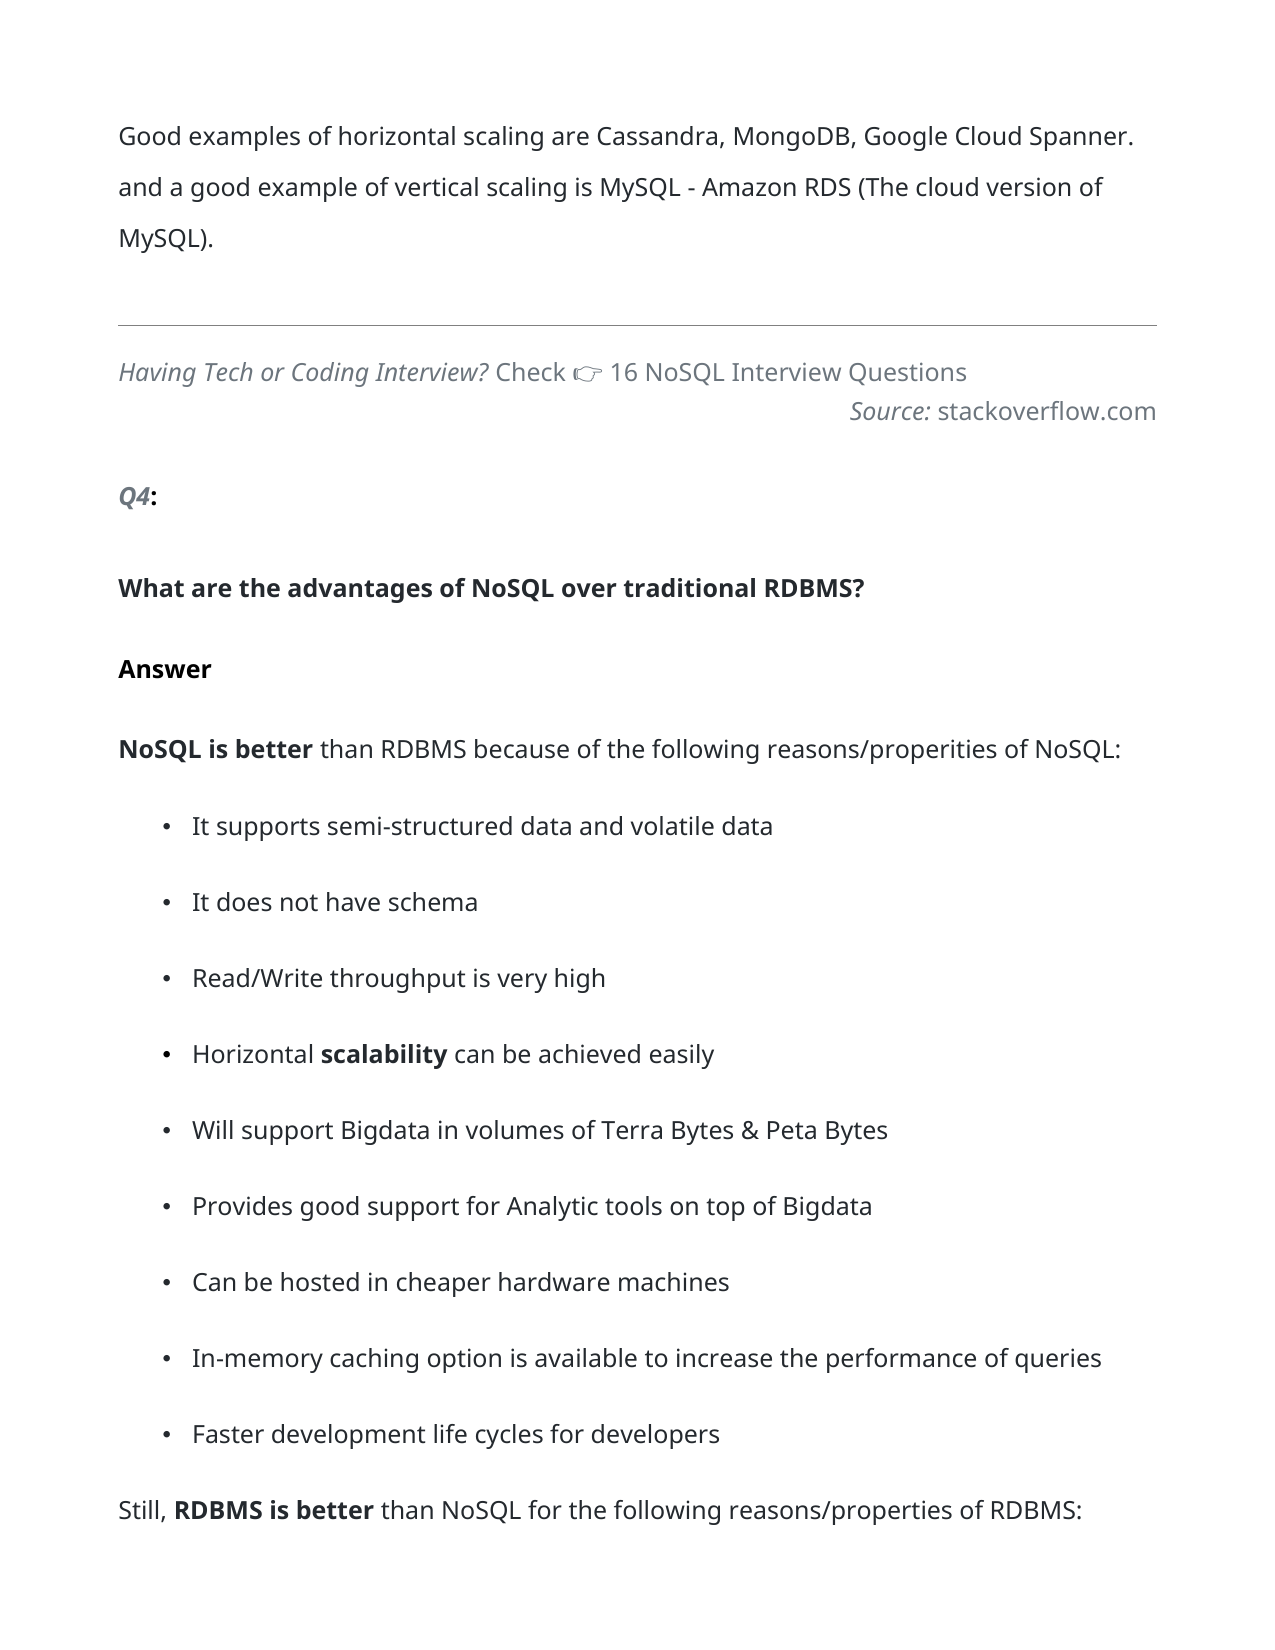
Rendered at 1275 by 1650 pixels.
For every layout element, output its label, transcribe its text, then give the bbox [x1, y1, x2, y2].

list Provides good support for Analytic tools on top of Bigdata [162, 1188, 1157, 1222]
text NoSQL is better than RDBMS because of the following reasons/properities of NoSQL: [118, 732, 1157, 766]
list Will support Bigdata in volumes of Terra Bytes & Peta Bytes [162, 1112, 1157, 1146]
text Source: stackoverflow.com [118, 394, 1157, 428]
subtitle What are the advantages of NoSQL over traditional RDBMS? [118, 571, 1157, 605]
list It supports semi-structured data and volatile data [162, 808, 1157, 842]
text Still, RDBMS is better than NoSQL for the following reasons/properties of RDBMS: [118, 1492, 1157, 1527]
list Read/Write throughput is very high [162, 960, 1157, 994]
list It does not have schema [162, 884, 1157, 918]
text Having Tech or Coding Interview? Check 👉 16 NoSQL Interview Questions [118, 355, 1157, 389]
text Answer [118, 652, 1157, 686]
subtitle Q4: [118, 478, 1157, 512]
list Can be hosted in cheaper hardware machines [162, 1264, 1157, 1298]
list Faster development life cycles for developers [162, 1416, 1157, 1451]
list Horizontal scalability can be achieved easily [162, 1036, 1157, 1070]
text Good examples of horizontal scaling are Cassandra, MongoDB, Google Cloud Spanner. and a good example of vertical scaling is MySQL - Amazon RDS (The cloud version of MySQL). [118, 118, 1157, 254]
list In-memory caching option is available to increase the performance of queries [162, 1340, 1157, 1374]
